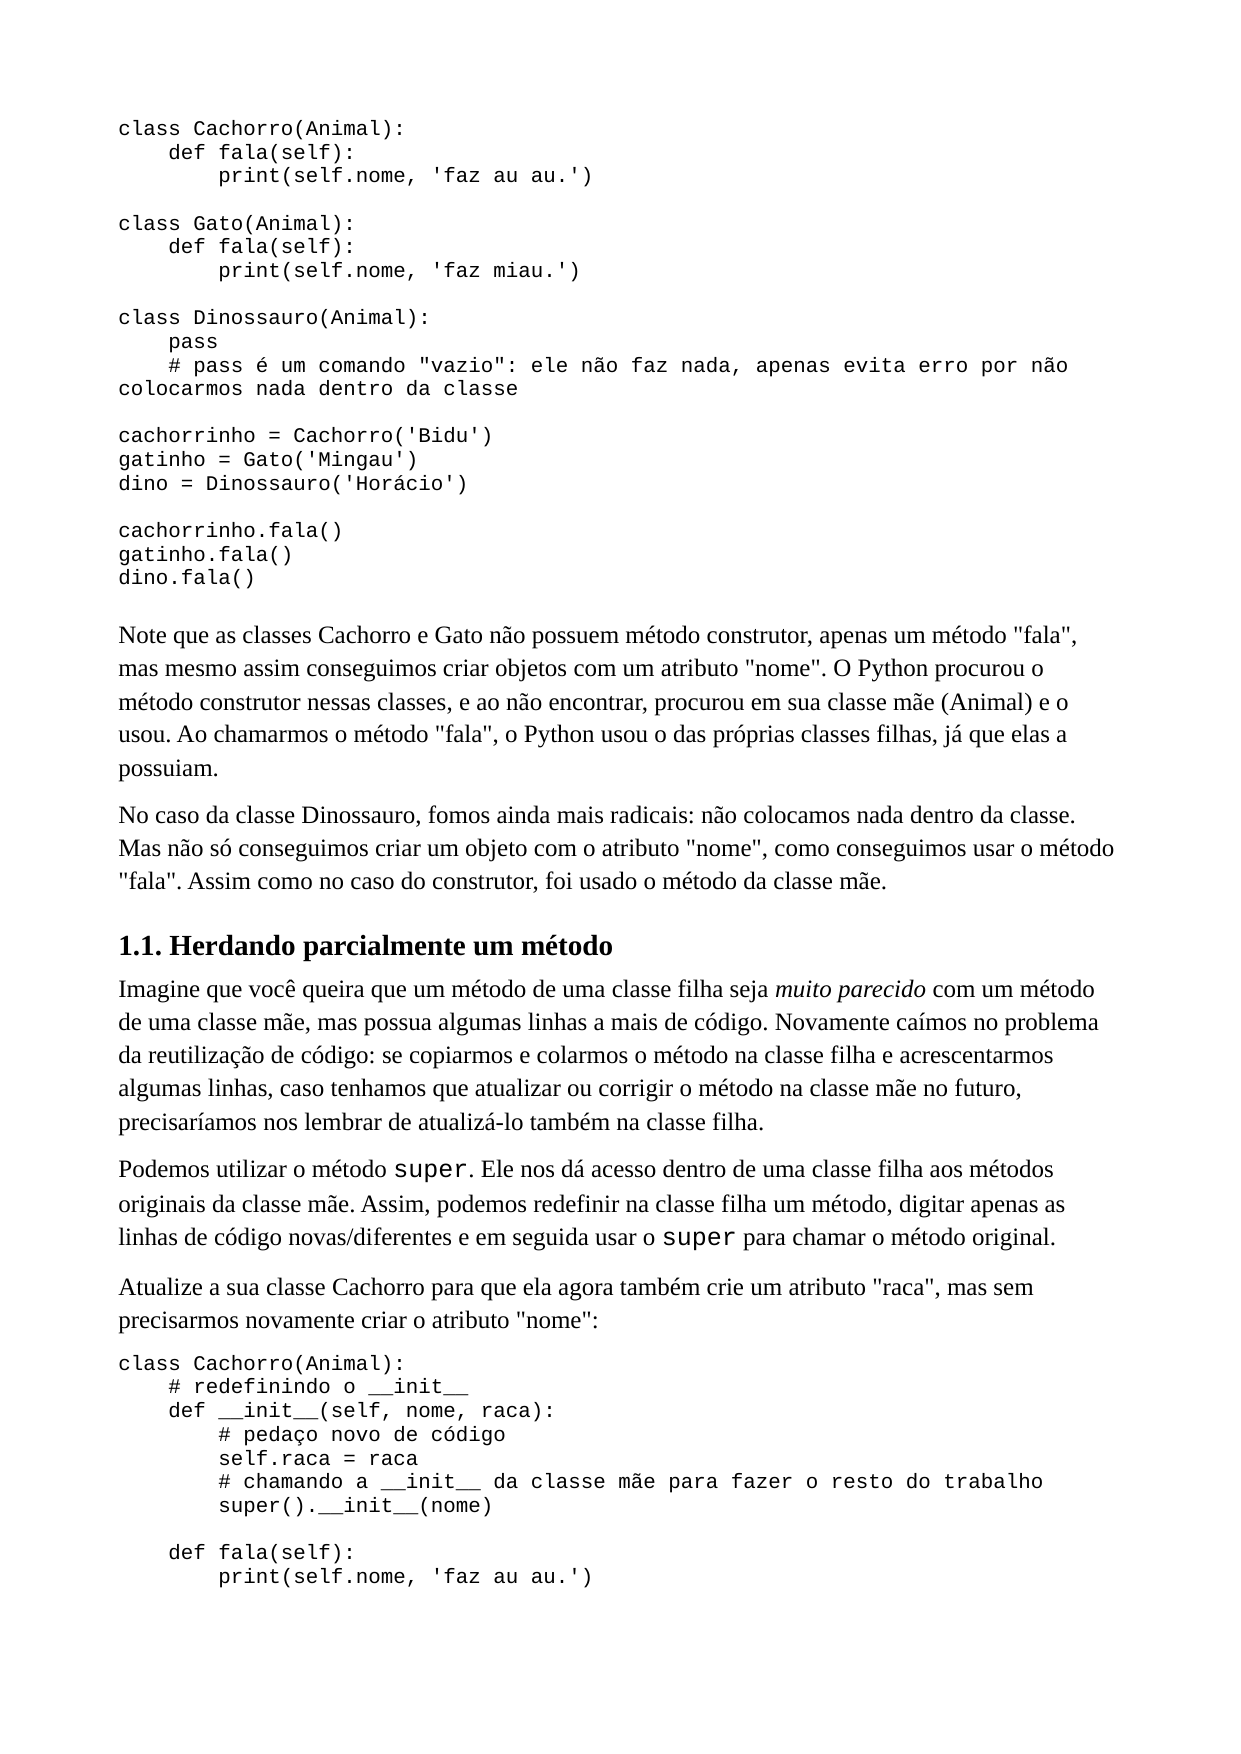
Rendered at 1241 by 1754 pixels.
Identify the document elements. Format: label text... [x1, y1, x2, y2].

subtitle 1.1. Herdando parcialmente um método [118, 928, 1122, 962]
text dino.fala() [118, 567, 1122, 591]
text # redefinindo o __init__ [118, 1377, 1122, 1400]
text def fala(self): [118, 1542, 1122, 1566]
text gatinho.fala() [118, 544, 1122, 567]
text cachorrinho.fala() [118, 520, 1122, 544]
text print(self.nome, 'faz au au.') [118, 1566, 1122, 1589]
text print(self.nome, 'faz au au.') [118, 165, 1122, 189]
text Podemos utilizar o método super. Ele nos dá acesso dentro de uma classe filha aos métodos originais da classe mãe. Assim, podemos redefinir na classe filha um método, digitar apenas as linhas de código novas/diferentes e em seguida usar o super para chamar o método original. [118, 1154, 1122, 1253]
text No caso da classe Dinossauro, fomos ainda mais radicais: não colocamos nada dentro da classe. Mas não só conseguimos criar um objeto com o atributo "nome", como conseguimos usar o método "fala". Assim como no caso do construtor, foi usado o método da classe mãe. [118, 800, 1122, 895]
text class Cachorro(Animal): [118, 1353, 1122, 1377]
text def fala(self): [118, 236, 1122, 260]
text self.raca = raca [118, 1447, 1122, 1471]
text class Cachorro(Animal): [118, 118, 1122, 142]
text # chamando a __init__ da classe mãe para fazer o resto do trabalho [118, 1471, 1122, 1495]
text class Dinossauro(Animal): [118, 307, 1122, 331]
text Atualize a sua classe Cachorro para que ela agora também crie um atributo "raca", mas sem precisarmos novamente criar o atributo "nome": [118, 1272, 1122, 1334]
text # pass é um comando "vazio": ele não faz nada, apenas evita erro por não colocarmos nada dentro da classe [118, 354, 1122, 402]
text pass [118, 331, 1122, 354]
text def fala(self): [118, 142, 1122, 165]
text # pedaço novo de código [118, 1424, 1122, 1447]
text dino = Dinossauro('Horácio') [118, 473, 1122, 496]
text Note que as classes Cachorro e Gato não possuem método construtor, apenas um método "fala", mas mesmo assim conseguimos criar objetos com um atributo "nome". O Python procurou o método construtor nessas classes, e ao não encontrar, procurou em sua classe mãe (Animal) e o usou. Ao chamarmos o método "fala", o Python usou o das próprias classes filhas, já que elas a possuiam. [118, 621, 1122, 781]
text Imagine que você queira que um método de uma classe filha seja muito parecido com um método de uma classe mãe, mas possua algumas linhas a mais de código. Novamente caímos no problema da reutilização de código: se copiarmos e colarmos o método na classe filha e acrescentarmos algumas linhas, caso tenhamos que atualizar ou corrigir o método na classe mãe no futuro, precisaríamos nos lembrar de atualizá-lo também na classe filha. [118, 974, 1122, 1135]
text gatinho = Gato('Mingau') [118, 449, 1122, 473]
text print(self.nome, 'faz miau.') [118, 260, 1122, 284]
text super().__init__(nome) [118, 1495, 1122, 1518]
text cachorrinho = Cachorro('Bidu') [118, 426, 1122, 449]
text def __init__(self, nome, raca): [118, 1400, 1122, 1424]
text class Gato(Animal): [118, 213, 1122, 236]
